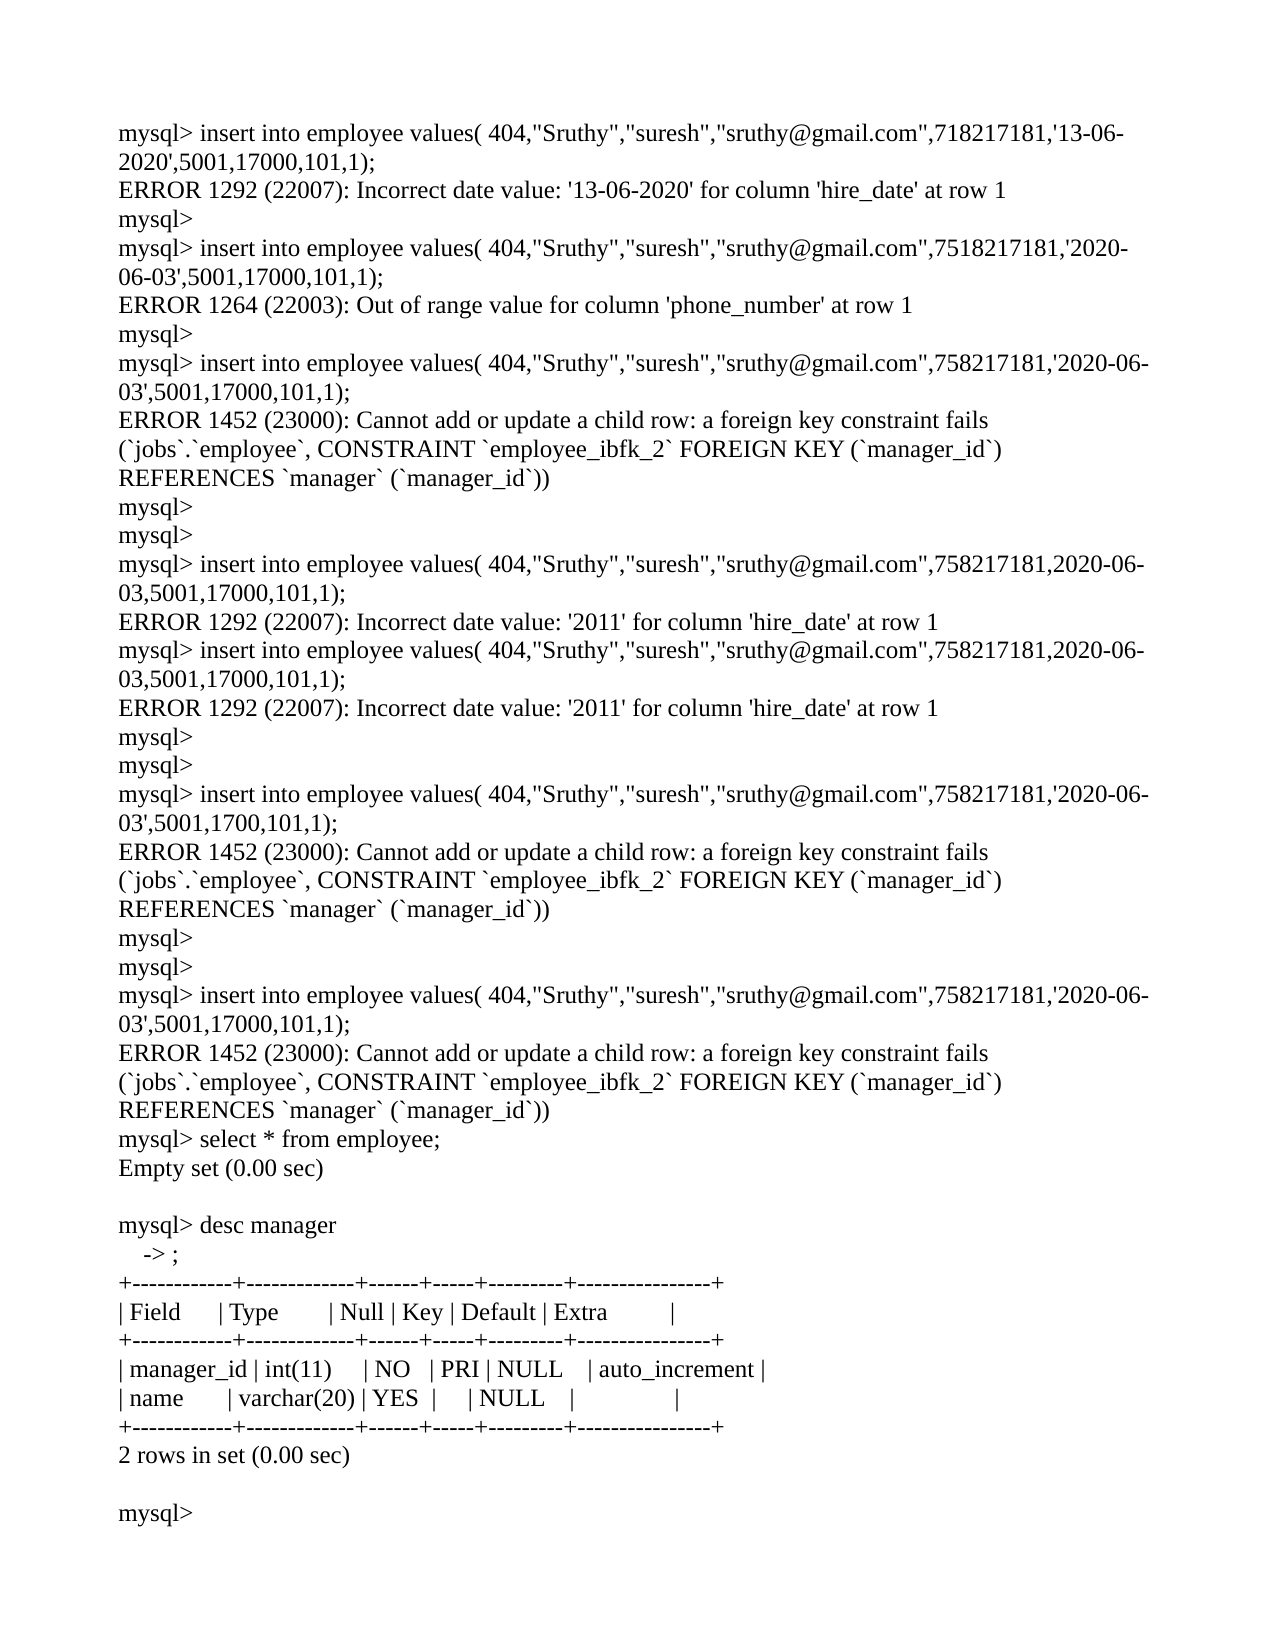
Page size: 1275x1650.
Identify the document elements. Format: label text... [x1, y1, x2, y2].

text mysql> [118, 492, 1157, 521]
text ERROR 1452 (23000): Cannot add or update a child row: a foreign key constraint fails (`jobs`.`employee`, CONSTRAINT `employee_ibfk_2` FOREIGN KEY (`manager_id`) REFERENCES `manager` (`manager_id`)) [118, 406, 1157, 492]
text Empty set (0.00 sec) [118, 1153, 1157, 1182]
text -> ; [118, 1239, 1157, 1268]
text mysql> [118, 923, 1157, 952]
text +------------+-------------+------+-----+---------+----------------+ [118, 1268, 1157, 1297]
text ERROR 1264 (22003): Out of range value for column 'phone_number' at row 1 [118, 291, 1157, 319]
text mysql> [118, 722, 1157, 751]
text mysql> [118, 319, 1157, 348]
text mysql> [118, 952, 1157, 981]
text ERROR 1292 (22007): Incorrect date value: '2011' for column 'hire_date' at row 1 [118, 607, 1157, 636]
text mysql> insert into employee values( 404,"Sruthy","suresh","sruthy@gmail.com",758217181,'2020-06-03',5001,1700,101,1); [118, 779, 1157, 837]
text ERROR 1292 (22007): Incorrect date value: '13-06-2020' for column 'hire_date' at row 1 [118, 176, 1157, 204]
text mysql> [118, 751, 1157, 779]
text mysql> insert into employee values( 404,"Sruthy","suresh","sruthy@gmail.com",758217181,'2020-06-03',5001,17000,101,1); [118, 981, 1157, 1038]
text ERROR 1292 (22007): Incorrect date value: '2011' for column 'hire_date' at row 1 [118, 693, 1157, 722]
text mysql> insert into employee values( 404,"Sruthy","suresh","sruthy@gmail.com",758217181,2020-06-03,5001,17000,101,1); [118, 549, 1157, 607]
text +------------+-------------+------+-----+---------+----------------+ [118, 1412, 1157, 1441]
text | name | varchar(20) | YES | | NULL | | [118, 1383, 1157, 1412]
text ERROR 1452 (23000): Cannot add or update a child row: a foreign key constraint fails (`jobs`.`employee`, CONSTRAINT `employee_ibfk_2` FOREIGN KEY (`manager_id`) REFERENCES `manager` (`manager_id`)) [118, 837, 1157, 923]
text mysql> insert into employee values( 404,"Sruthy","suresh","sruthy@gmail.com",758217181,2020-06-03,5001,17000,101,1); [118, 636, 1157, 693]
text +------------+-------------+------+-----+---------+----------------+ [118, 1326, 1157, 1354]
text mysql> [118, 204, 1157, 233]
text mysql> [118, 1498, 1157, 1527]
text mysql> desc manager [118, 1211, 1157, 1239]
text | manager_id | int(11) | NO | PRI | NULL | auto_increment | [118, 1354, 1157, 1383]
text ERROR 1452 (23000): Cannot add or update a child row: a foreign key constraint fails (`jobs`.`employee`, CONSTRAINT `employee_ibfk_2` FOREIGN KEY (`manager_id`) REFERENCES `manager` (`manager_id`)) [118, 1038, 1157, 1124]
text mysql> insert into employee values( 404,"Sruthy","suresh","sruthy@gmail.com",758217181,'2020-06-03',5001,17000,101,1); [118, 348, 1157, 406]
text mysql> insert into employee values( 404,"Sruthy","suresh","sruthy@gmail.com",718217181,'13-06-2020',5001,17000,101,1); [118, 118, 1157, 176]
text mysql> select * from employee; [118, 1124, 1157, 1153]
text 2 rows in set (0.00 sec) [118, 1441, 1157, 1469]
text mysql> insert into employee values( 404,"Sruthy","suresh","sruthy@gmail.com",7518217181,'2020-06-03',5001,17000,101,1); [118, 233, 1157, 291]
text mysql> [118, 521, 1157, 549]
text | Field | Type | Null | Key | Default | Extra | [118, 1297, 1157, 1326]
